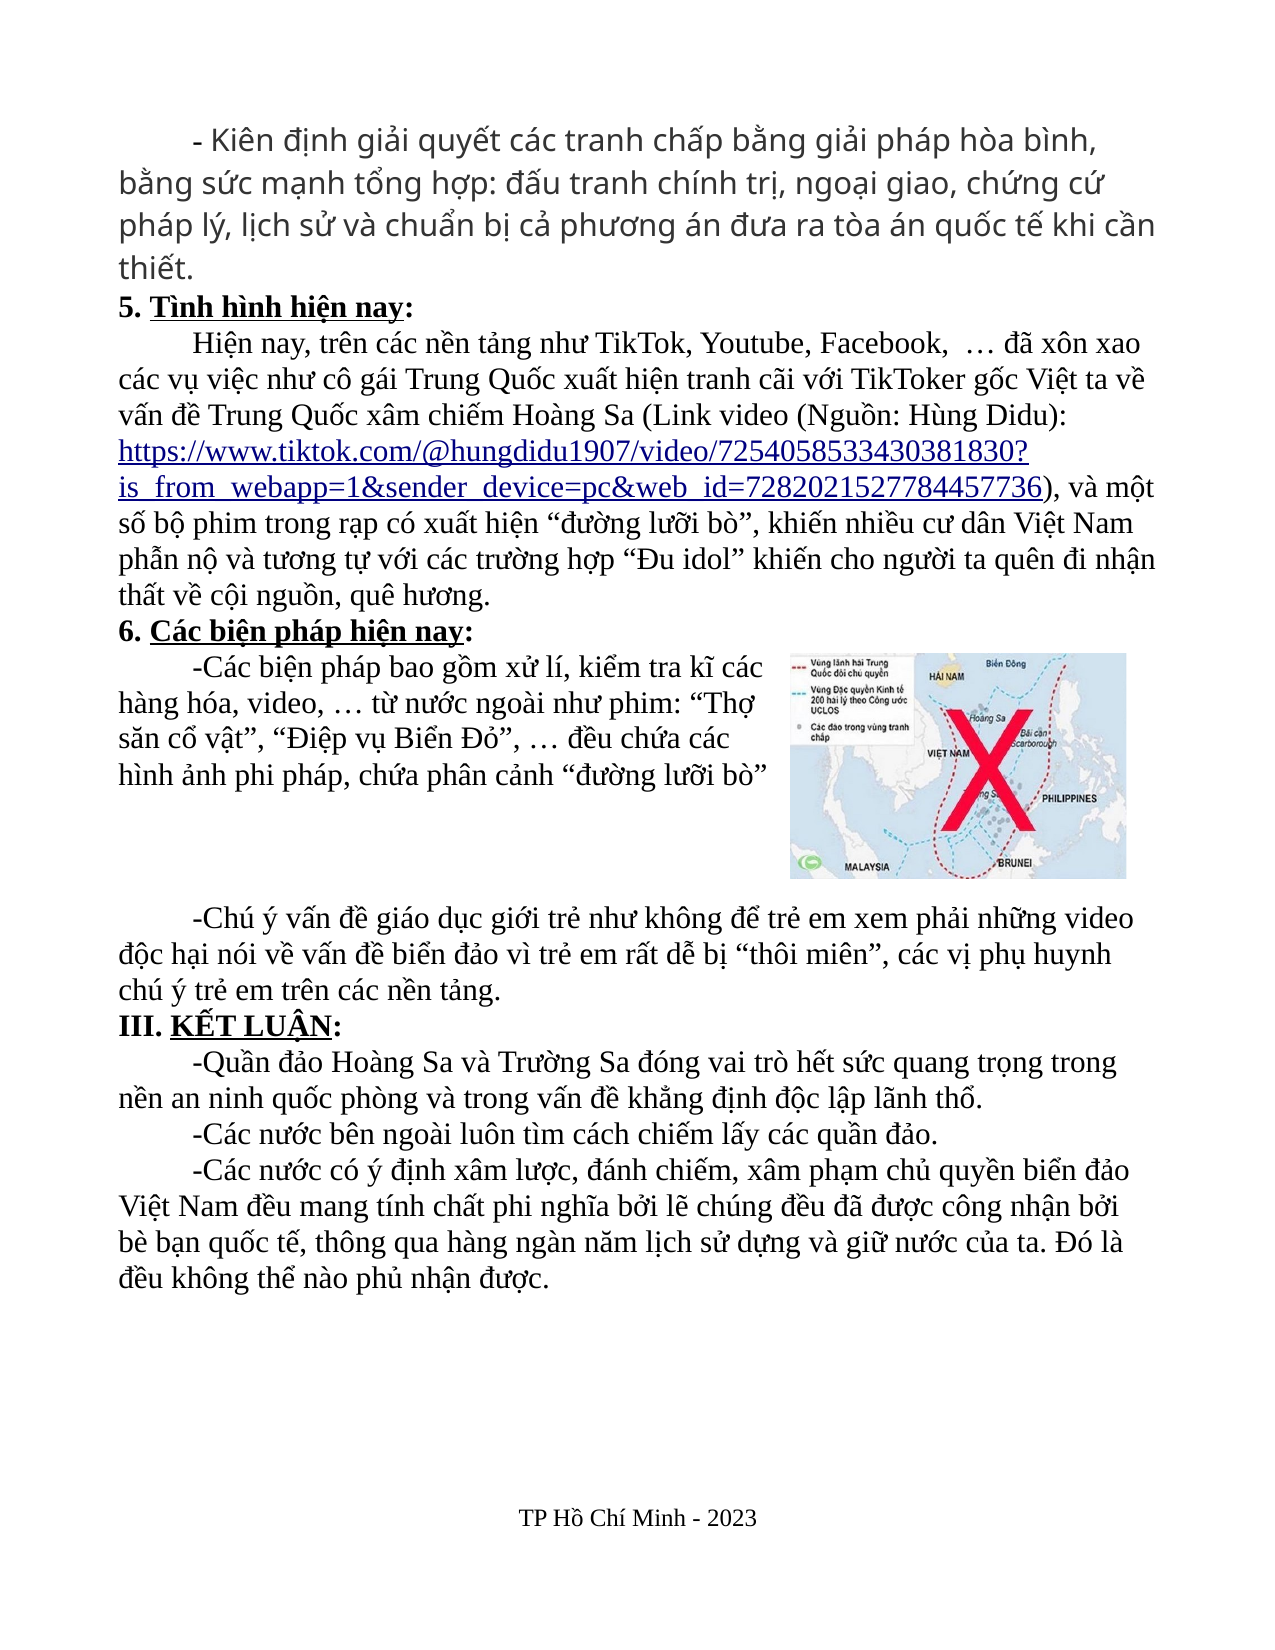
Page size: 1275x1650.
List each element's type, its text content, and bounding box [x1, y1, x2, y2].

text -Các nước có ý định xâm lược, đánh chiếm, xâm phạm chủ quyền biển đảo Việt Nam đều mang tính chất phi nghĩa bởi lẽ chúng đều đã được công nhận bởi bè bạn quốc tế, thông qua hàng ngàn năm lịch sử dựng và giữ nước của ta. Đó là đều không thể nào phủ nhận được. [118, 1151, 1157, 1295]
text 5. Tình hình hiện nay: [118, 288, 1157, 324]
text -Quần đảo Hoàng Sa và Trường Sa đóng vai trò hết sức quang trọng trong nền an ninh quốc phòng và trong vấn đề khẳng định độc lập lãnh thổ. [118, 1043, 1157, 1115]
text Hiện nay, trên các nền tảng như TikTok, Youtube, Facebook, … đã xôn xao các vụ việc như cô gái Trung Quốc xuất hiện tranh cãi với TikToker gốc Việt ta về vấn đề Trung Quốc xâm chiếm Hoàng Sa (Link video (Nguồn: Hùng Didu): https://www.tiktok.com/@hungdidu1907/video/7254058533430381830?is_from_webapp=1&sender_device=pc&web_id=7282021527784457736), và một số bộ phim trong rạp có xuất hiện “đường lưỡi bò”, khiến nhiều cư dân Việt Nam phẫn nộ và tương tự với các trường hợp “Đu idol” khiến cho người ta quên đi nhận thất về cội nguồn, quê hương. [118, 324, 1157, 612]
text III. KẾT LUẬN: [118, 1007, 1157, 1043]
text 6. Các biện pháp hiện nay: [118, 612, 1157, 648]
text -Chú ý vấn đề giáo dục giới trẻ như không để trẻ em xem phải những video độc hại nói về vấn đề biển đảo vì trẻ em rất dễ bị “thôi miên”, các vị phụ huynh chú ý trẻ em trên các nền tảng. [118, 899, 1157, 1007]
text - Kiên định giải quyết các tranh chấp bằng giải pháp hòa bình, bằng sức mạnh tổng hợp: đấu tranh chính trị, ngoại giao, chứng cứ pháp lý, lịch sử và chuẩn bị cả phương án đưa ra tòa án quốc tế khi cần thiết. [118, 118, 1157, 288]
text -Các biện pháp bao gồm xử lí, kiểm tra kĩ các hàng hóa, video, … từ nước ngoài như phim: “Thợ săn cổ vật”, “Điệp vụ Biển Đỏ”, … đều chứa các hình ảnh phi pháp, chứa phân cảnh “đường lưỡi bò” [118, 648, 1157, 792]
picture [790, 653, 1127, 879]
text -Các nước bên ngoài luôn tìm cách chiếm lấy các quần đảo. [118, 1115, 1157, 1151]
